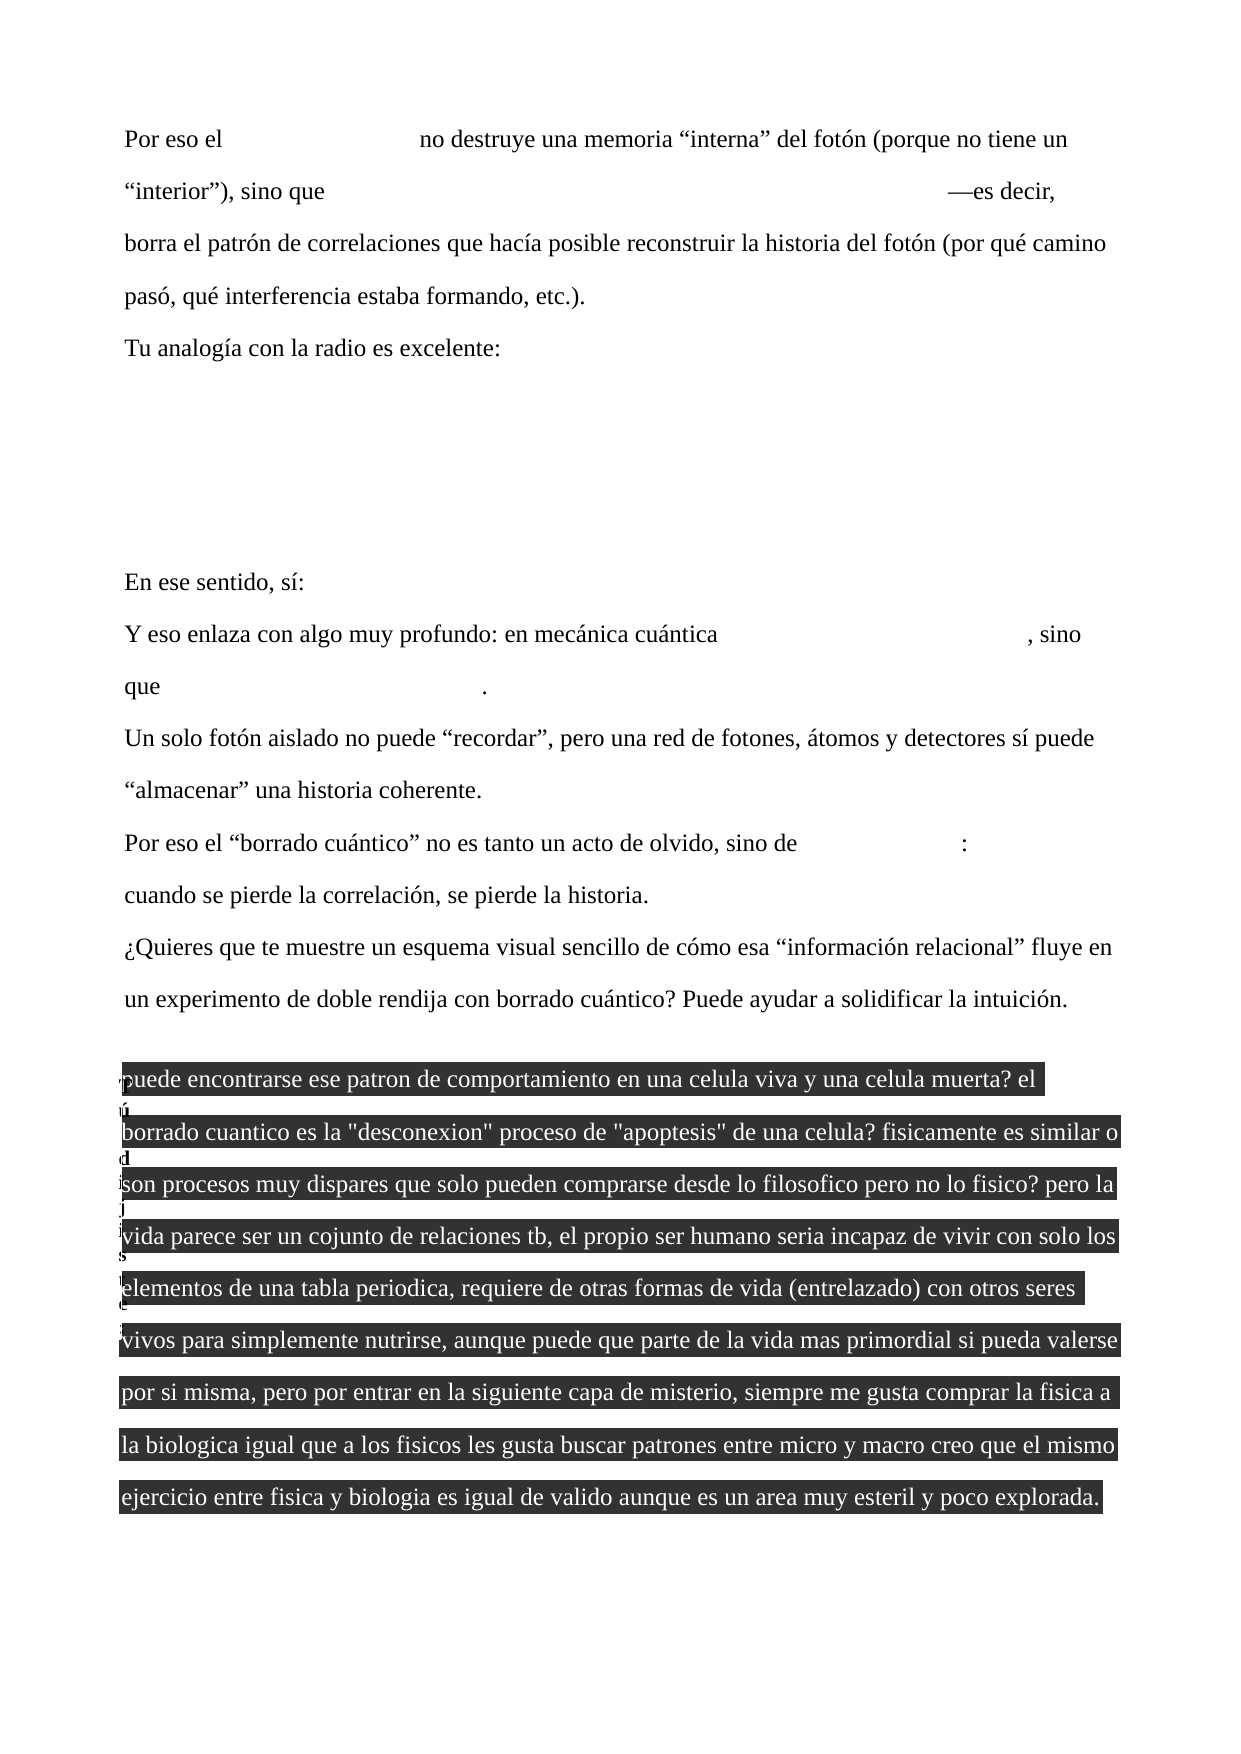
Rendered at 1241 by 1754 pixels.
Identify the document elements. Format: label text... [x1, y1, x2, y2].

text Por eso el “borrado cuántico” no es tanto un acto de olvido, sino de desvinculación: cuando se pierde la correlación, se pierde la historia. [119, 822, 1122, 912]
text puede encontrarse ese patron de comportamiento en una celula viva y una celula muerta? el borrado cuantico es la "desconexion" proceso de "apoptesis" de una celula? fisicamente es similar o son procesos muy dispares que solo pueden comprarse desde lo filosofico pero no lo fisico? pero la vida parece ser un cojunto de relaciones tb, el propio ser humano seria incapaz de vivir con solo los elementos de una tabla periodica, requiere de otras formas de vida (entrelazado) con otros seres vivos para simplemente nutrirse, aunque puede que parte de la vida mas primordial si pueda valerse por si misma, pero por entrar en la siguiente capa de misterio, siempre me gusta comprar la fisica a la biologica igual que a los fisicos les gusta buscar patrones entre micro y macro creo que el mismo ejercicio entre fisica y biologia es igual de valido aunque es un area muy esteril y poco explorada. [119, 1480, 1103, 1514]
text El fotón sería como una única nota pura. La información (la canción) está en la composición del conjunto de ondas, en las relaciones de fase y frecuencia entre muchas excitaciones. [119, 404, 1122, 546]
text puede encontrarse ese patron de comportamiento en una celula viva y una celula muerta? el borrado cuantico es la "desconexion" proceso de "apoptesis" de una celula? fisicamente es similar o son procesos muy dispares que solo pueden comprarse desde lo filosofico pero no lo fisico? pero la vida parece ser un cojunto de relaciones tb, el propio ser humano seria incapaz de vivir con solo los elementos de una tabla periodica, requiere de otras formas de vida (entrelazado) con otros seres vivos para simplemente nutrirse, aunque puede que parte de la vida mas primordial si pueda valerse por si misma, pero por entrar en la siguiente capa de misterio, siempre me gusta comprar la fisica a la biologica igual que a los fisicos les gusta buscar patrones entre micro y macro creo que el mismo ejercicio entre fisica y biologia es igual de valido aunque es un area muy esteril y poco explorada. [122, 1061, 1122, 1114]
text puede encontrarse ese patron de comportamiento en una celula viva y una celula muerta? el borrado cuantico es la "desconexion" proceso de "apoptesis" de una celula? fisicamente es similar o son procesos muy dispares que solo pueden comprarse desde lo filosofico pero no lo fisico? pero la vida parece ser un cojunto de relaciones tb, el propio ser humano seria incapaz de vivir con solo los elementos de una tabla periodica, requiere de otras formas de vida (entrelazado) con otros seres vivos para simplemente nutrirse, aunque puede que parte de la vida mas primordial si pueda valerse por si misma, pero por entrar en la siguiente capa de misterio, siempre me gusta comprar la fisica a la biologica igual que a los fisicos les gusta buscar patrones entre micro y macro creo que el mismo ejercicio entre fisica y biologia es igual de valido aunque es un area muy esteril y poco explorada. [119, 1376, 1120, 1409]
text puede encontrarse ese patron de comportamiento en una celula viva y una celula muerta? el borrado cuantico es la "desconexion" proceso de "apoptesis" de una celula? fisicamente es similar o son procesos muy dispares que solo pueden comprarse desde lo filosofico pero no lo fisico? pero la vida parece ser un cojunto de relaciones tb, el propio ser humano seria incapaz de vivir con solo los elementos de una tabla periodica, requiere de otras formas de vida (entrelazado) con otros seres vivos para simplemente nutrirse, aunque puede que parte de la vida mas primordial si pueda valerse por si misma, pero por entrar en la siguiente capa de misterio, siempre me gusta comprar la fisica a la biologica igual que a los fisicos les gusta buscar patrones entre micro y macro creo que el mismo ejercicio entre fisica y biologia es igual de valido aunque es un area muy esteril y poco explorada. [122, 1115, 1121, 1148]
text puede encontrarse ese patron de comportamiento en una celula viva y una celula muerta? el borrado cuantico es la "desconexion" proceso de "apoptesis" de una celula? fisicamente es similar o son procesos muy dispares que solo pueden comprarse desde lo filosofico pero no lo fisico? pero la vida parece ser un cojunto de relaciones tb, el propio ser humano seria incapaz de vivir con solo los elementos de una tabla periodica, requiere de otras formas de vida (entrelazado) con otros seres vivos para simplemente nutrirse, aunque puede que parte de la vida mas primordial si pueda valerse por si misma, pero por entrar en la siguiente capa de misterio, siempre me gusta comprar la fisica a la biologica igual que a los fisicos les gusta buscar patrones entre micro y macro creo que el mismo ejercicio entre fisica y biologia es igual de valido aunque es un area muy esteril y poco explorada. [119, 1323, 1121, 1357]
text puede encontrarse ese patron de comportamiento en una celula viva y una celula muerta? el borrado cuantico es la "desconexion" proceso de "apoptesis" de una celula? fisicamente es similar o son procesos muy dispares que solo pueden comprarse desde lo filosofico pero no lo fisico? pero la vida parece ser un cojunto de relaciones tb, el propio ser humano seria incapaz de vivir con solo los elementos de una tabla periodica, requiere de otras formas de vida (entrelazado) con otros seres vivos para simplemente nutrirse, aunque puede que parte de la vida mas primordial si pueda valerse por si misma, pero por entrar en la siguiente capa de misterio, siempre me gusta comprar la fisica a la biologica igual que a los fisicos les gusta buscar patrones entre micro y macro creo que el mismo ejercicio entre fisica y biologia es igual de valido aunque es un area muy esteril y poco explorada. [119, 1428, 1118, 1461]
text ¿Quieres que te muestre un esquema visual sencillo de cómo esa “información relacional” fluye en un experimento de doble rendija con borrado cuántico? Puede ayudar a solidificar la intuición. [119, 926, 1122, 1019]
text puede encontrarse ese patron de comportamiento en una celula viva y una celula muerta? el borrado cuantico es la "desconexion" proceso de "apoptesis" de una celula? fisicamente es similar o son procesos muy dispares que solo pueden comprarse desde lo filosofico pero no lo fisico? pero la vida parece ser un cojunto de relaciones tb, el propio ser humano seria incapaz de vivir con solo los elementos de una tabla periodica, requiere de otras formas de vida (entrelazado) con otros seres vivos para simplemente nutrirse, aunque puede que parte de la vida mas primordial si pueda valerse por si misma, pero por entrar en la siguiente capa de misterio, siempre me gusta comprar la fisica a la biologica igual que a los fisicos les gusta buscar patrones entre micro y macro creo que el mismo ejercicio entre fisica y biologia es igual de valido aunque es un area muy esteril y poco explorada. [122, 1149, 1122, 1322]
text Tu analogía con la radio es excelente: [119, 327, 1122, 365]
text puede encontrarse ese patron de comportamiento en una celula viva y una celula muerta? el borrado cuantico es la "desconexion" proceso de "apoptesis" de una celula? fisicamente es similar o son procesos muy dispares que solo pueden comprarse desde lo filosofico pero no lo fisico? pero la vida parece ser un cojunto de relaciones tb, el propio ser humano seria incapaz de vivir con solo los elementos de una tabla periodica, requiere de otras formas de vida (entrelazado) con otros seres vivos para simplemente nutrirse, aunque puede que parte de la vida mas primordial si pueda valerse por si misma, pero por entrar en la siguiente capa de misterio, siempre me gusta comprar la fisica a la biologica igual que a los fisicos les gusta buscar patrones entre micro y macro creo que el mismo ejercicio entre fisica y biologia es igual de valido aunque es un area muy esteril y poco explorada. [118, 1358, 1122, 1514]
text Por eso el borrado cuántico no destruye una memoria “interna” del fotón (porque no tiene un “interior”), sino que rompe la coherencia entre su estado y el de otros sistemas —es decir, borra el patrón de correlaciones que hacía posible reconstruir la historia del fotón (por qué camino pasó, qué interferencia estaba formando, etc.). [119, 119, 1122, 312]
text puede encontrarse ese patron de comportamiento en una celula viva y una celula muerta? el borrado cuantico es la "desconexion" proceso de "apoptesis" de una celula? fisicamente es similar o son procesos muy dispares que solo pueden comprarse desde lo filosofico pero no lo fisico? pero la vida parece ser un cojunto de relaciones tb, el propio ser humano seria incapaz de vivir con solo los elementos de una tabla periodica, requiere de otras formas de vida (entrelazado) con otros seres vivos para simplemente nutrirse, aunque puede que parte de la vida mas primordial si pueda valerse por si misma, pero por entrar en la siguiente capa de misterio, siempre me gusta comprar la fisica a la biologica igual que a los fisicos les gusta buscar patrones entre micro y macro creo que el mismo ejercicio entre fisica y biologia es igual de valido aunque es un area muy esteril y poco explorada. [122, 1167, 1117, 1200]
text En ese sentido, sí: el fotón no “contiene” la información; participa en ella. Y eso enlaza con algo muy profundo: en mecánica cuántica la información no se localiza, sino que se distribuye en las relaciones. Un solo fotón aislado no puede “recordar”, pero una red de fotones, átomos y detectores sí puede “almacenar” una historia coherente. [119, 561, 1122, 807]
text puede encontrarse ese patron de comportamiento en una celula viva y una celula muerta? el borrado cuantico es la "desconexion" proceso de "apoptesis" de una celula? fisicamente es similar o son procesos muy dispares que solo pueden comprarse desde lo filosofico pero no lo fisico? pero la vida parece ser un cojunto de relaciones tb, el propio ser humano seria incapaz de vivir con solo los elementos de una tabla periodica, requiere de otras formas de vida (entrelazado) con otros seres vivos para simplemente nutrirse, aunque puede que parte de la vida mas primordial si pueda valerse por si misma, pero por entrar en la siguiente capa de misterio, siempre me gusta comprar la fisica a la biologica igual que a los fisicos les gusta buscar patrones entre micro y macro creo que el mismo ejercicio entre fisica y biologia es igual de valido aunque es un area muy esteril y poco explorada. [122, 1062, 1045, 1096]
